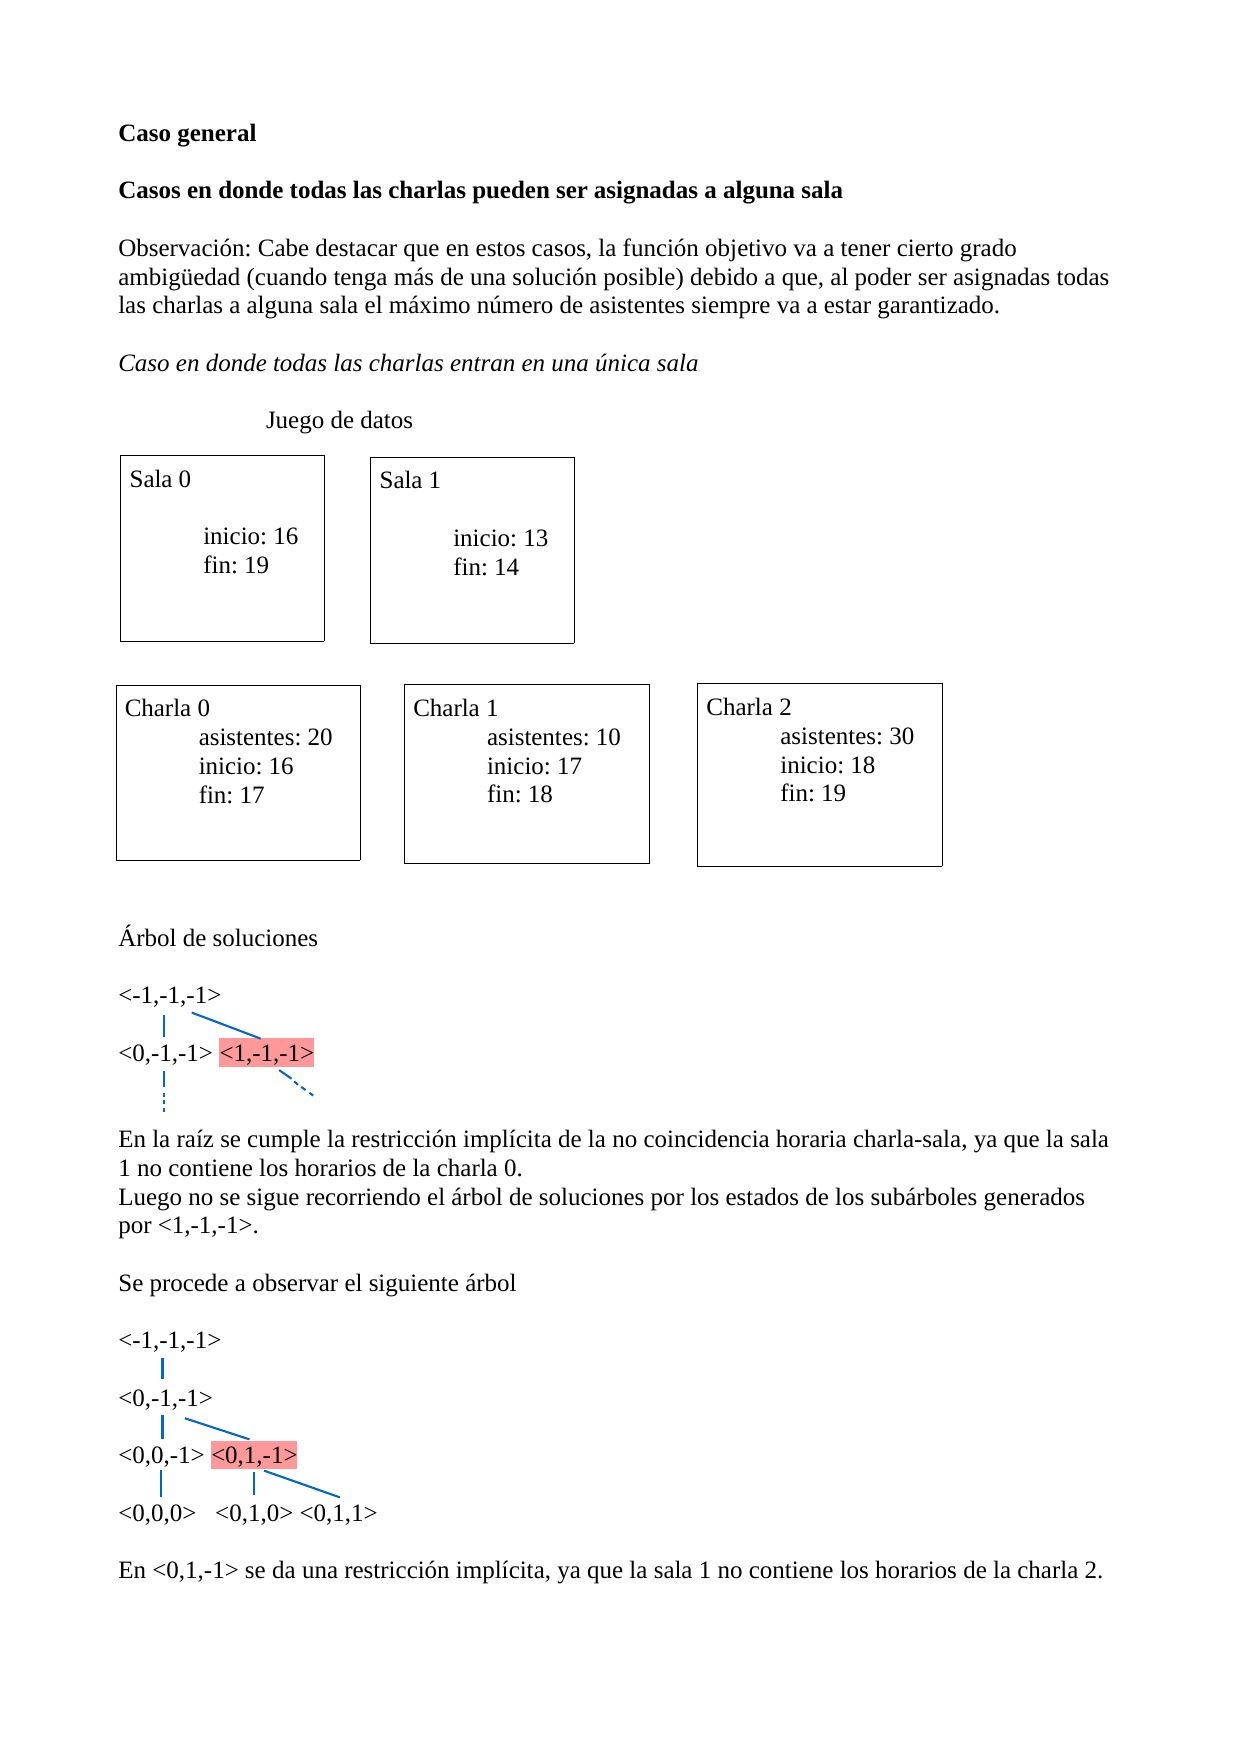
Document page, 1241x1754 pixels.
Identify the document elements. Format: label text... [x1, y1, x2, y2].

text <0,0,-1> <0,1,-1> [118, 1441, 1122, 1469]
text inicio: 18 [706, 750, 933, 778]
text Juego de datos [118, 406, 1122, 434]
text Sala 1 [379, 466, 565, 494]
text inicio: 16 [124, 751, 351, 780]
text <-1,-1,-1> [118, 1326, 1122, 1354]
text En <0,1,-1> se da una restricción implícita, ya que la sala 1 no contiene los horarios de la charla 2. [118, 1556, 1122, 1584]
text Casos en donde todas las charlas pueden ser asignadas a alguna sala [118, 176, 1122, 204]
text Charla 2 [706, 692, 933, 721]
text Árbol de soluciones [118, 923, 1122, 952]
text inicio: 17 [413, 751, 640, 779]
text inicio: 16 [129, 521, 315, 550]
text asistentes: 10 [413, 722, 640, 751]
text fin: 19 [706, 778, 933, 807]
text Charla 0 [124, 693, 351, 722]
text Sala 0 [129, 464, 315, 492]
text En la raíz se cumple la restricción implícita de la no coincidencia horaria charla-sala, ya que la sala 1 no contiene los horarios de la charla 0. [118, 1124, 1122, 1182]
text Observación: Cabe destacar que en estos casos, la función objetivo va a tener cierto grado ambigüedad (cuando tenga más de una solución posible) debido a que, al poder ser asignadas todas las charlas a alguna sala el máximo número de asistentes siempre va a estar garantizado. [118, 233, 1122, 319]
text asistentes: 20 [124, 722, 351, 751]
text Caso general [118, 118, 1122, 147]
text <-1,-1,-1> [118, 981, 1122, 1009]
text fin: 19 [129, 550, 315, 579]
text fin: 14 [379, 552, 565, 581]
text <0,-1,-1> <1,-1,-1> [118, 1038, 1122, 1067]
text inicio: 13 [379, 523, 565, 552]
text asistentes: 30 [706, 721, 933, 750]
text Se procede a observar el siguiente árbol [118, 1268, 1122, 1297]
text Luego no se sigue recorriendo el árbol de soluciones por los estados de los subárboles generados por <1,-1,-1>. [118, 1182, 1122, 1239]
text <0,-1,-1> [118, 1383, 1122, 1412]
text Caso en donde todas las charlas entran en una única sala [118, 348, 1122, 377]
text fin: 17 [124, 780, 351, 808]
text Charla 1 [413, 693, 640, 722]
text <0,0,0> <0,1,0> <0,1,1> [118, 1498, 1122, 1527]
text fin: 18 [413, 779, 640, 808]
